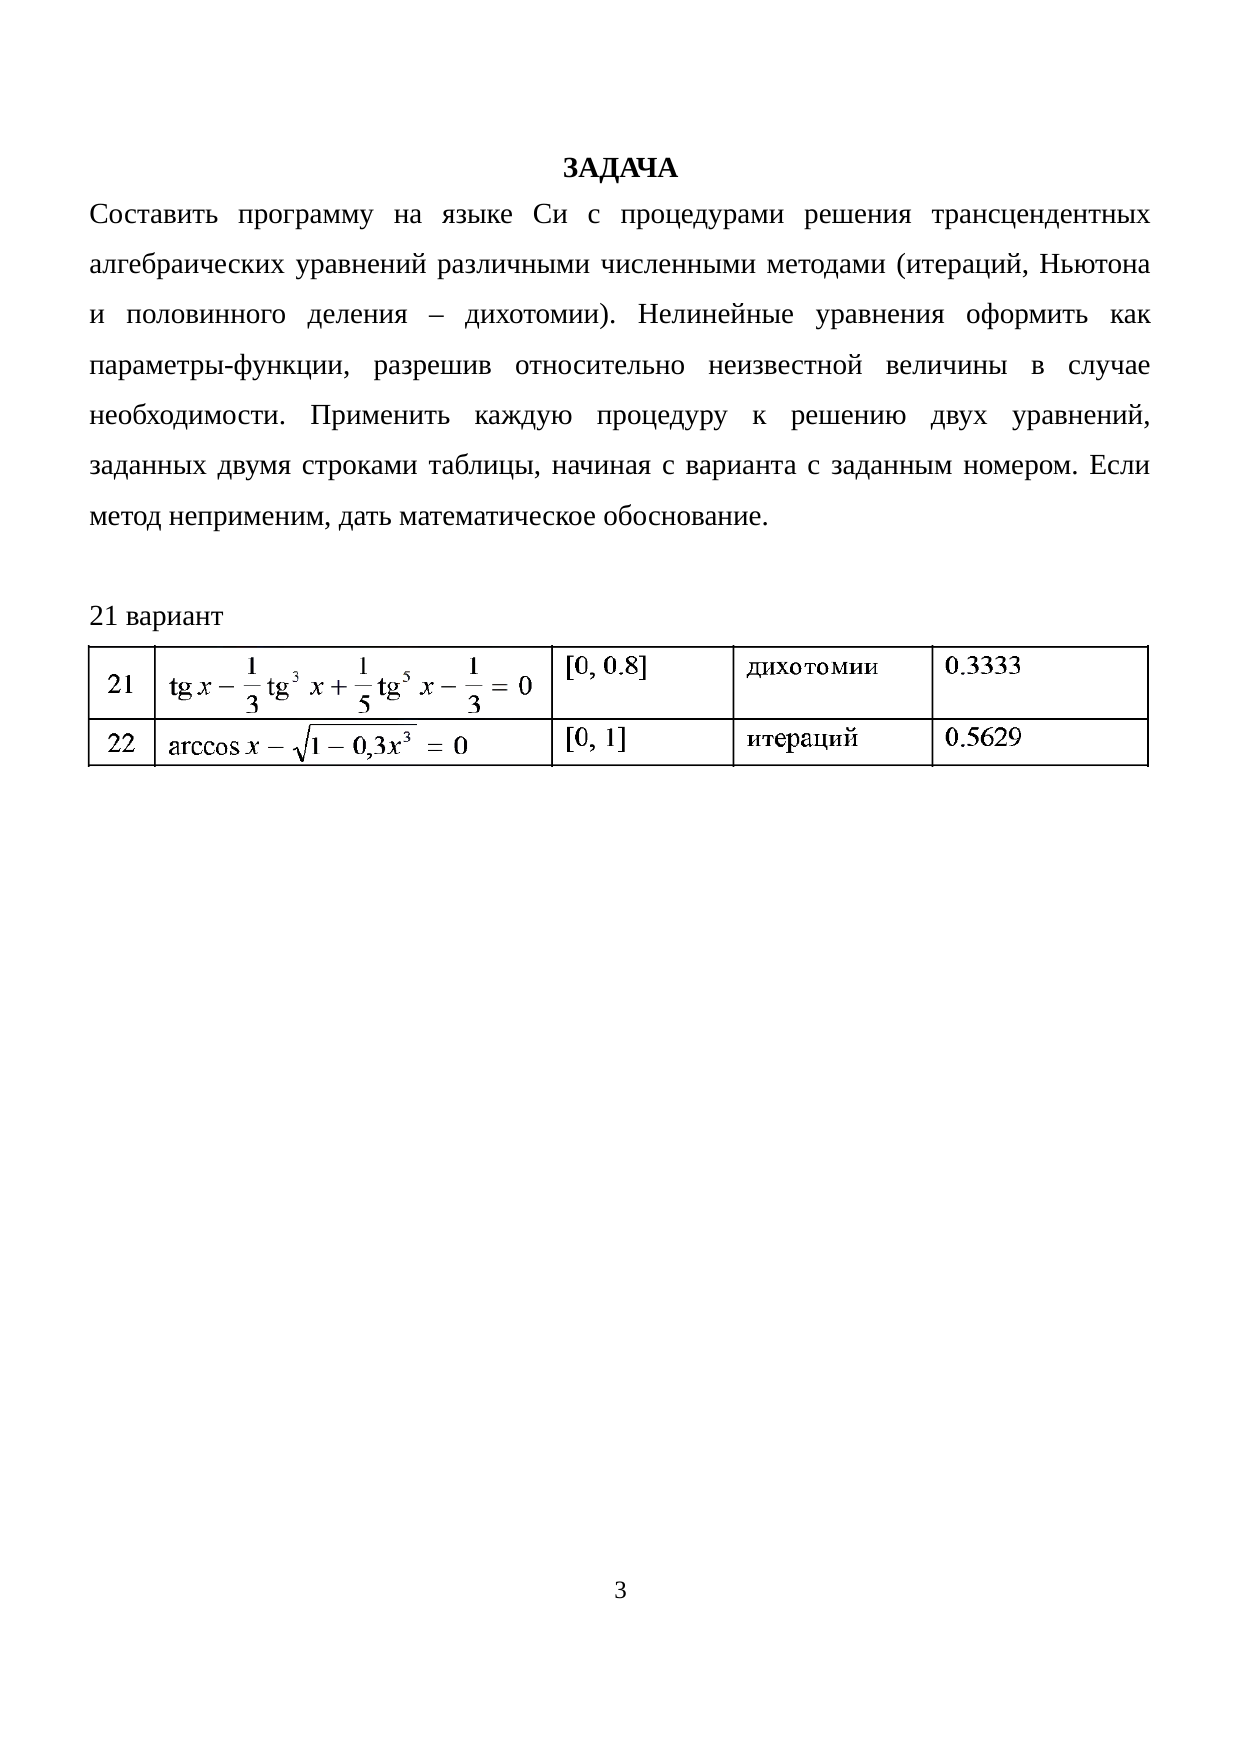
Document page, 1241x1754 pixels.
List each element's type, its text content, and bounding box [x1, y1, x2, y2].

text 21 вариант [89, 598, 1152, 632]
text Составить программу на языке Си с процедурами решения трансцендентных алгебраических уравнений различными численными методами (итераций, Ньютона и половинного деления – дихотомии). Нелинейные уравнения оформить как параметры-функции, разрешив относительно неизвестной величины в случае необходимости. Применить каждую процедуру к решению двух уравнений, заданных двумя строками таблицы, начиная с варианта с заданным номером. Если метод неприменим, дать математическое обоснование. [89, 196, 1152, 531]
picture [87, 645, 1151, 767]
subtitle Задача [89, 150, 1152, 183]
